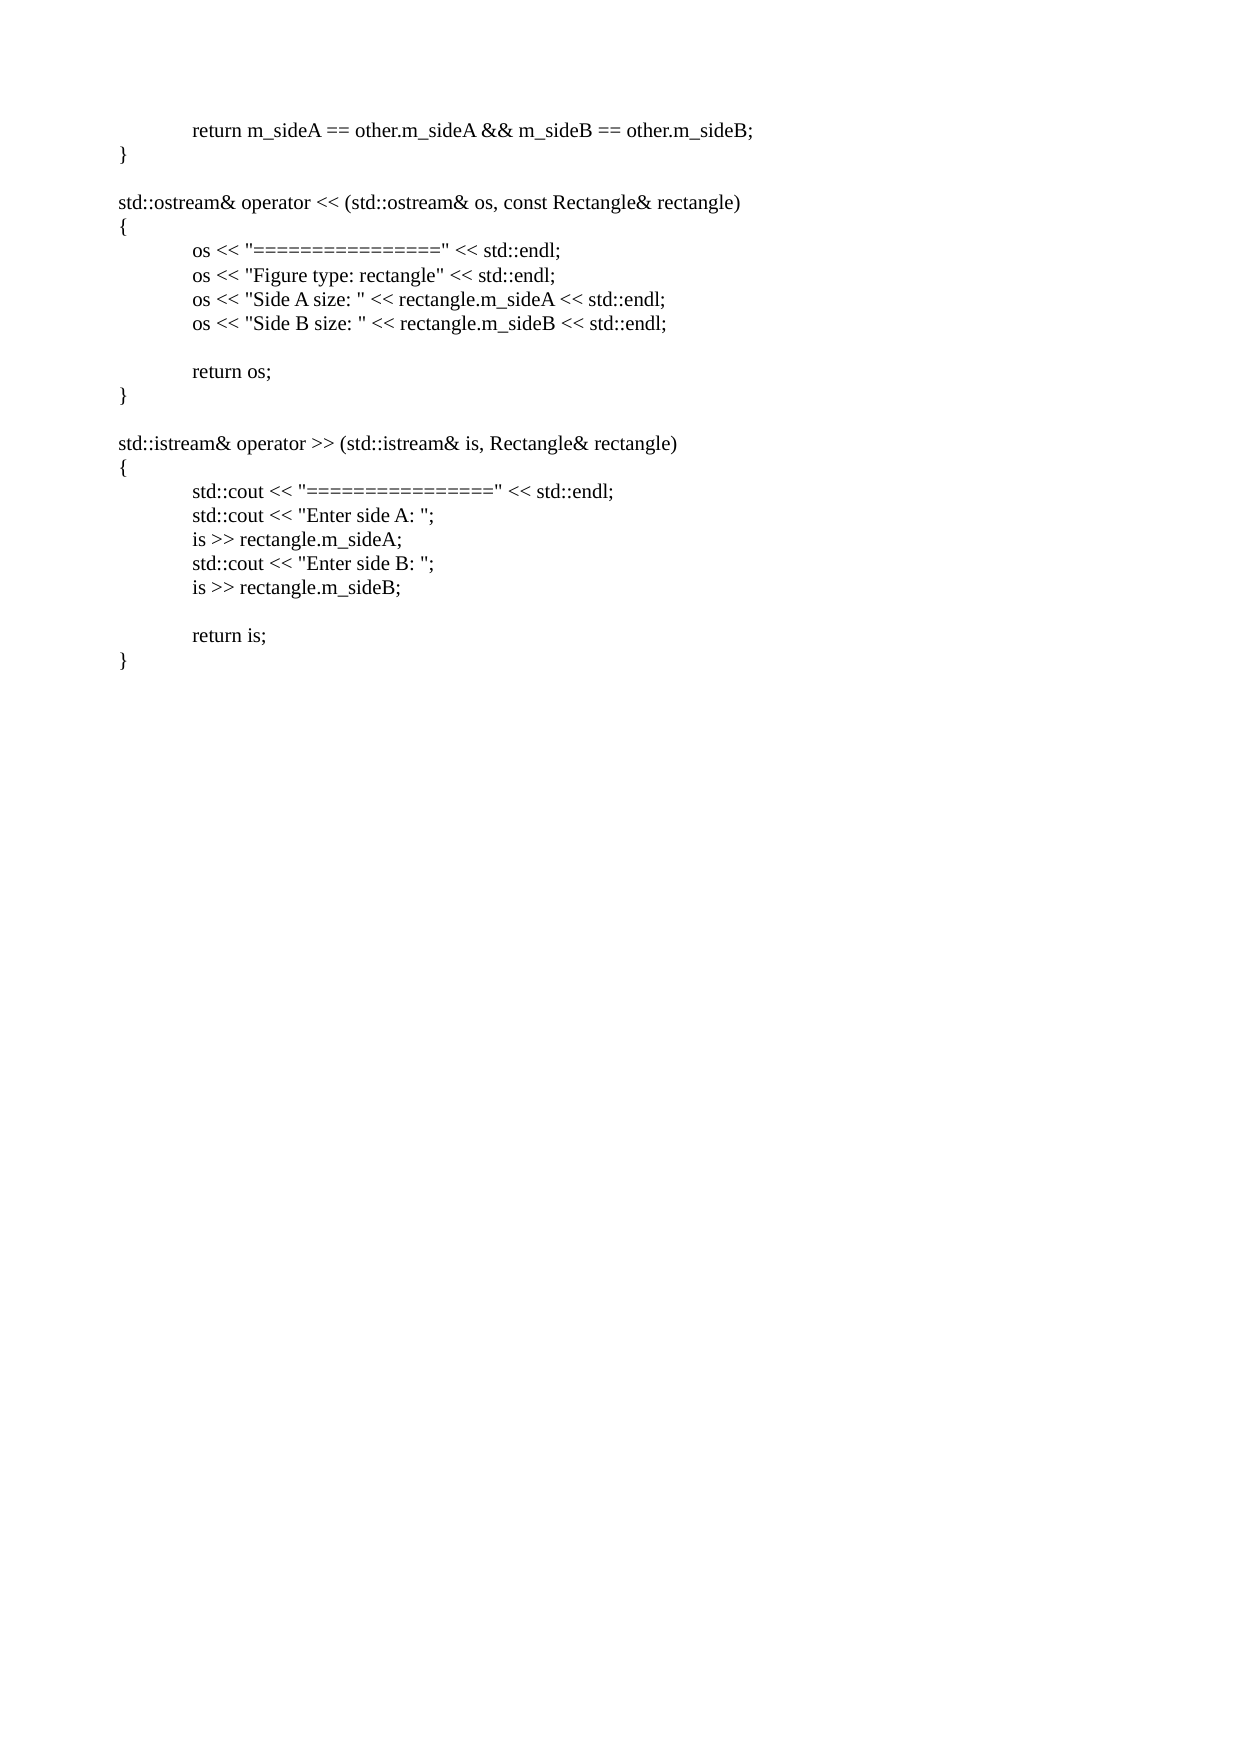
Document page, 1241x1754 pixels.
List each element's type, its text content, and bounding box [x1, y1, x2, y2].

list } [118, 142, 1122, 166]
list return os; [118, 359, 1122, 383]
list } [118, 383, 1122, 407]
list std::cout << "Enter side A: "; [118, 503, 1122, 527]
list os << "================" << std::endl; [118, 238, 1122, 262]
list os << "Side B size: " << rectangle.m_sideB << std::endl; [118, 311, 1122, 335]
list std::cout << "Enter side B: "; [118, 551, 1122, 575]
list std::ostream& operator << (std::ostream& os, const Rectangle& rectangle) [118, 190, 1122, 214]
list is >> rectangle.m_sideA; [118, 527, 1122, 551]
list return is; [118, 623, 1122, 647]
list std::istream& operator >> (std::istream& is, Rectangle& rectangle) [118, 431, 1122, 455]
list return m_sideA == other.m_sideA && m_sideB == other.m_sideB; [118, 118, 1122, 142]
list { [118, 214, 1122, 238]
list os << "Side A size: " << rectangle.m_sideA << std::endl; [118, 287, 1122, 311]
list { [118, 455, 1122, 479]
list std::cout << "================" << std::endl; [118, 479, 1122, 503]
list os << "Figure type: rectangle" << std::endl; [118, 262, 1122, 287]
list } [118, 647, 1122, 672]
list is >> rectangle.m_sideB; [118, 575, 1122, 599]
